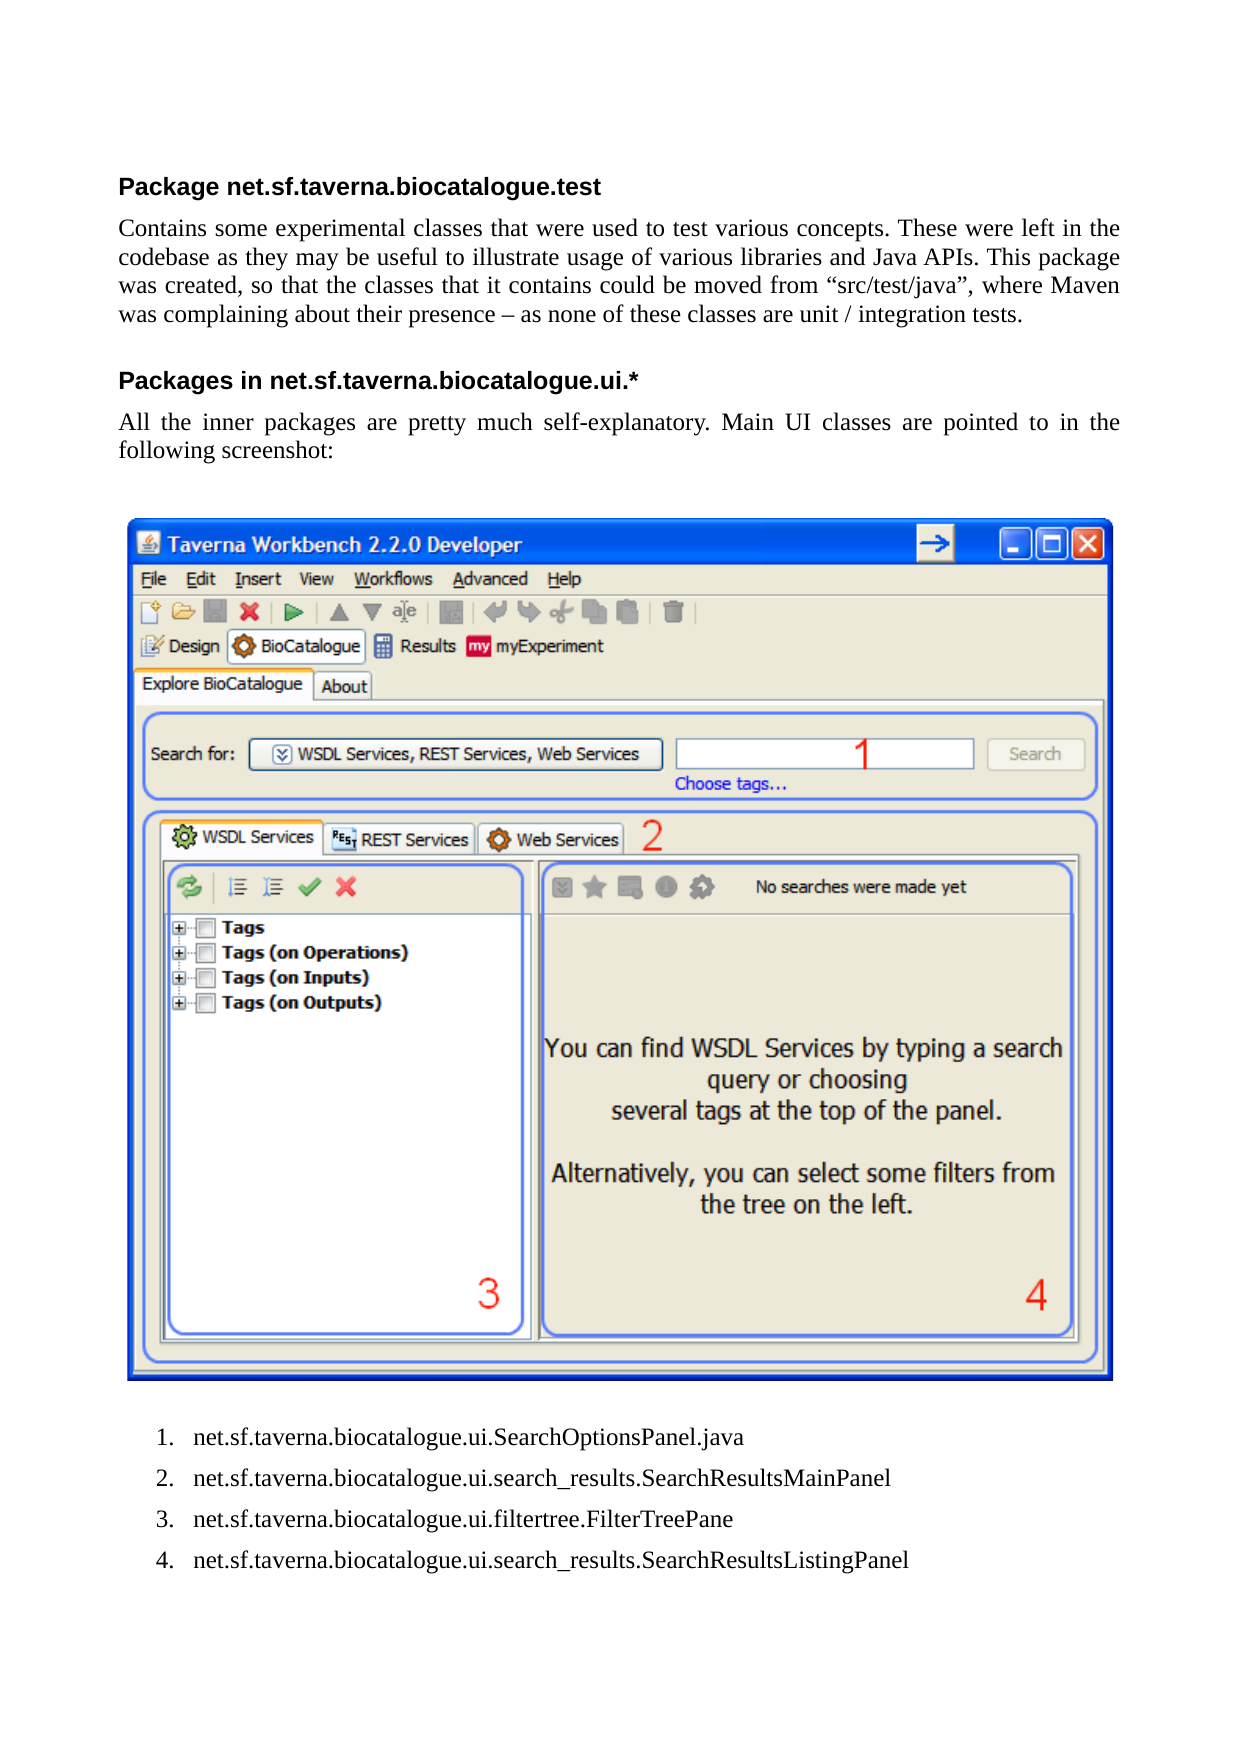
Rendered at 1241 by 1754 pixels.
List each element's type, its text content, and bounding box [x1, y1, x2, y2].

list net.sf.taverna.biocatalogue.ui.search_results.SearchResultsMainPanel [156, 1463, 1122, 1492]
subtitle Package net.sf.taverna.biocatalogue.test [118, 172, 1122, 201]
text All the inner packages are pretty much self-explanatory. Main UI classes are pointed to in the following screenshot: [118, 407, 1122, 464]
subtitle Packages in net.sf.taverna.biocatalogue.ui.* [118, 366, 1122, 394]
picture [127, 518, 1114, 1381]
list net.sf.taverna.biocatalogue.ui.filtertree.FilterTreePane [156, 1504, 1122, 1533]
list net.sf.taverna.biocatalogue.ui.search_results.SearchResultsListingPanel [156, 1546, 1122, 1574]
text Contains some experimental classes that were used to test various concepts. These were left in the codebase as they may be useful to illustrate usage of various libraries and Java APIs. This package was created, so that the classes that it contains could be moved from “src/test/java”, where Maven was complaining about their presence – as none of these classes are unit / integration tests. [118, 213, 1122, 328]
list net.sf.taverna.biocatalogue.ui.SearchOptionsPanel.java [156, 1422, 1122, 1451]
